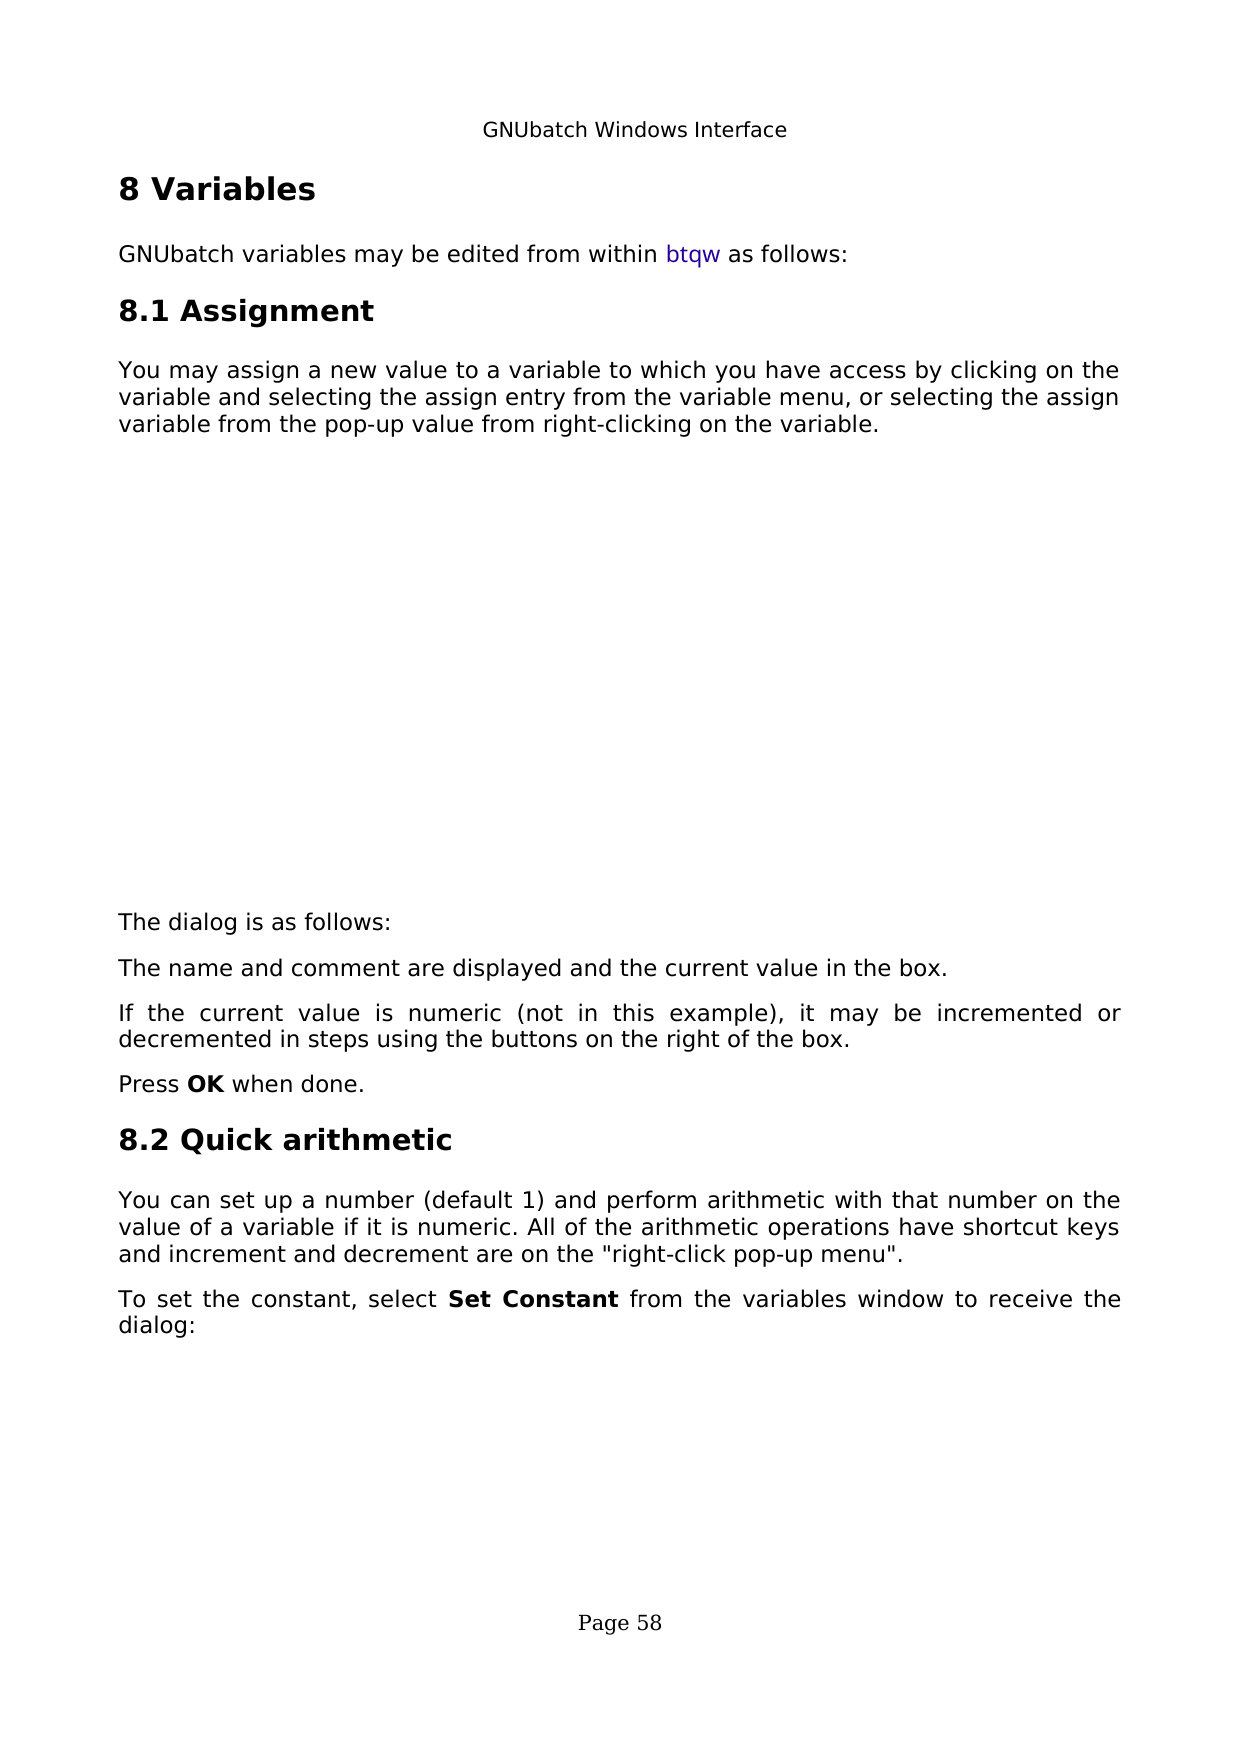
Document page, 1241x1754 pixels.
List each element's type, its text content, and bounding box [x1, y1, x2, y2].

text You may assign a new value to a variable to which you have access by clicking on the variable and selecting the assign entry from the variable menu, or selecting the assign variable from the pop-up value from right-clicking on the variable. [118, 358, 1122, 438]
text If the current value is numeric (not in this example), it may be incremented or decremented in steps using the buttons on the right of the box. [118, 1000, 1122, 1053]
text You can set up a number (default 1) and perform arithmetic with that number on the value of a variable if it is numeric. All of the arithmetic operations have shortcut keys and increment and decrement are on the "right-click pop-up menu". [118, 1187, 1122, 1267]
subtitle Variables [118, 172, 1122, 208]
text The name and comment are displayed and the current value in the box. [118, 955, 1122, 981]
text To set the constant, select Set Constant from the variables window to receive the dialog: [118, 1286, 1122, 1339]
text GNUbatch variables may be edited from within btqw as follows: [118, 238, 1122, 269]
text Press OK when done. [118, 1072, 1122, 1098]
text The dialog is as follows: [118, 909, 1122, 936]
subtitle Quick arithmetic [118, 1123, 1122, 1158]
subtitle Assignment [118, 294, 1122, 328]
